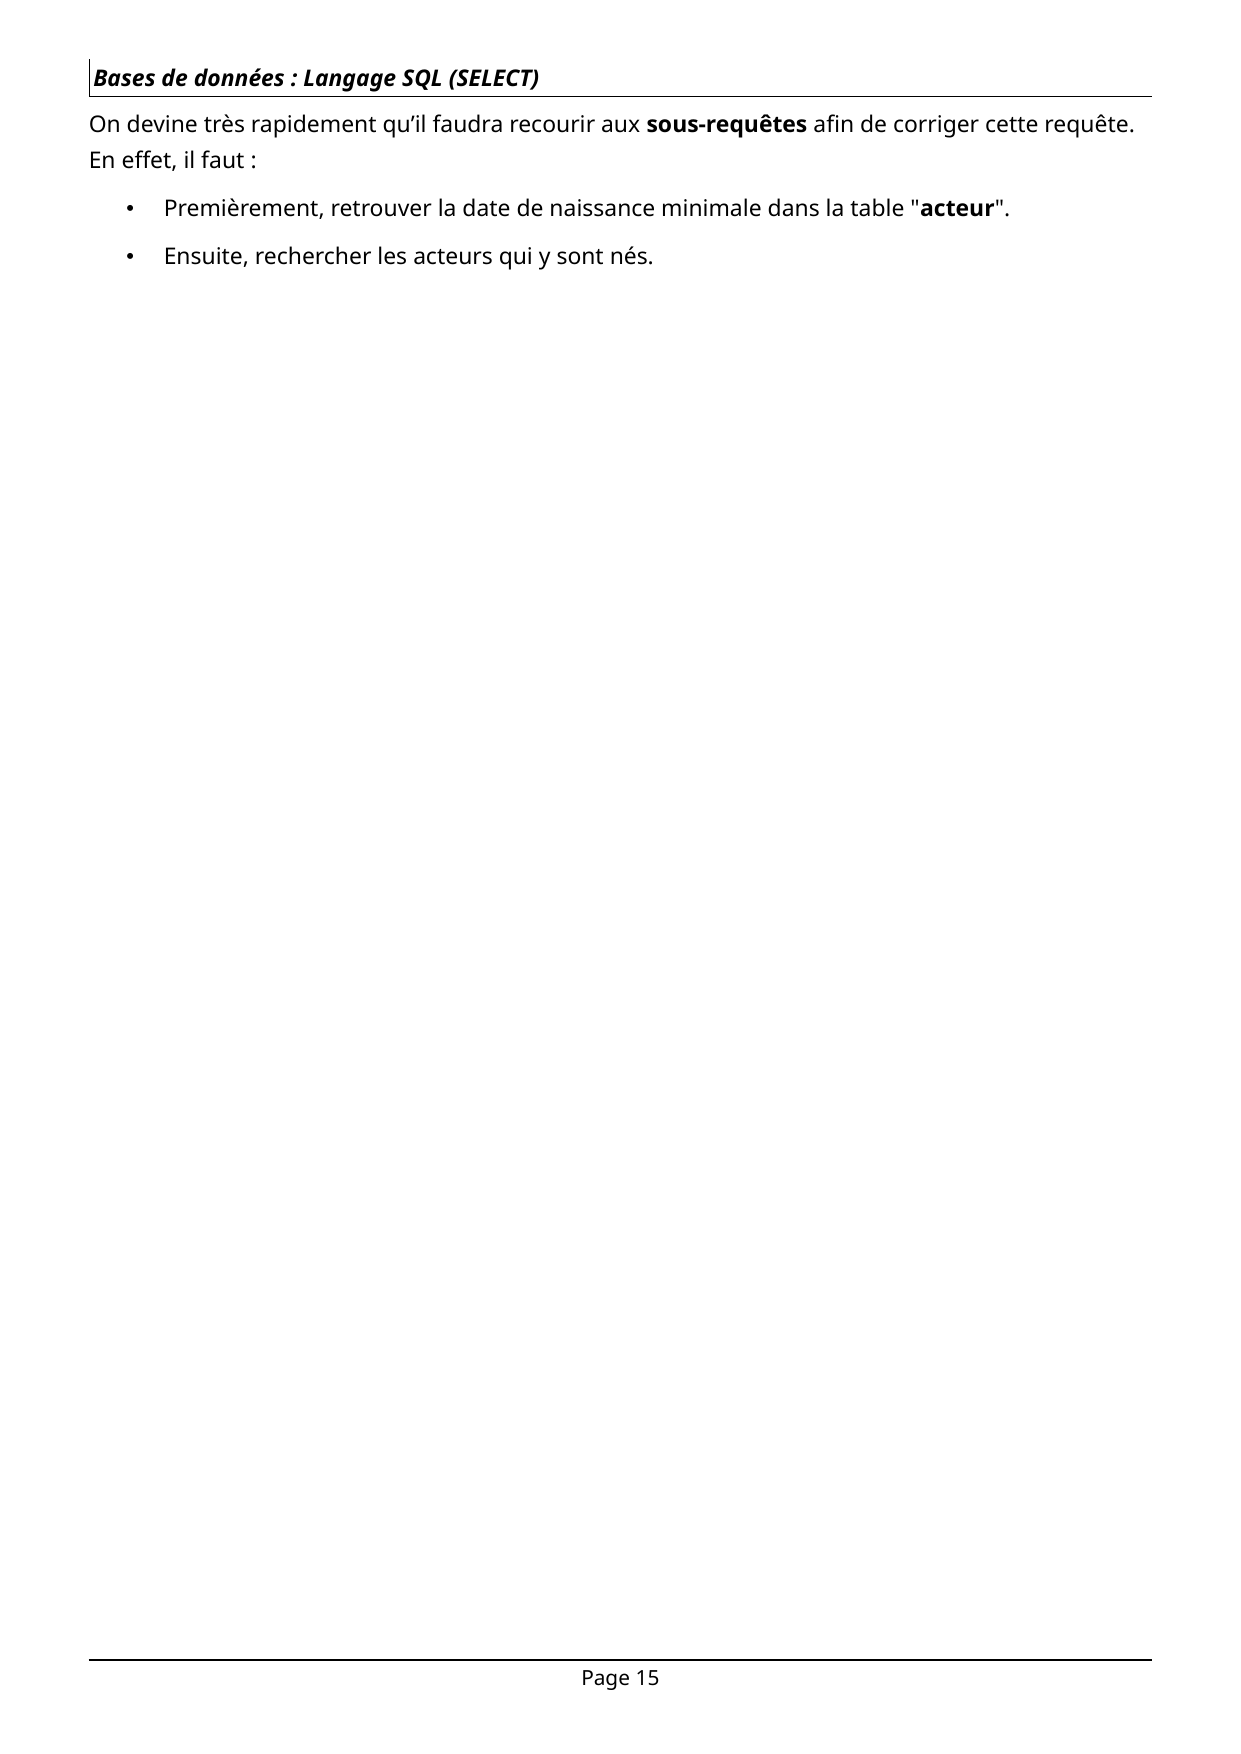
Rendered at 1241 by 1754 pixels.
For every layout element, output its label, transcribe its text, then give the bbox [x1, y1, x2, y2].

text On devine très rapidement qu’il faudra recourir aux sous-requêtes afin de corriger cette requête. En effet, il faut : [88, 108, 1152, 175]
list Ensuite, rechercher les acteurs qui y sont nés. [126, 239, 1152, 271]
list Premièrement, retrouver la date de naissance minimale dans la table "acteur". [126, 192, 1152, 223]
